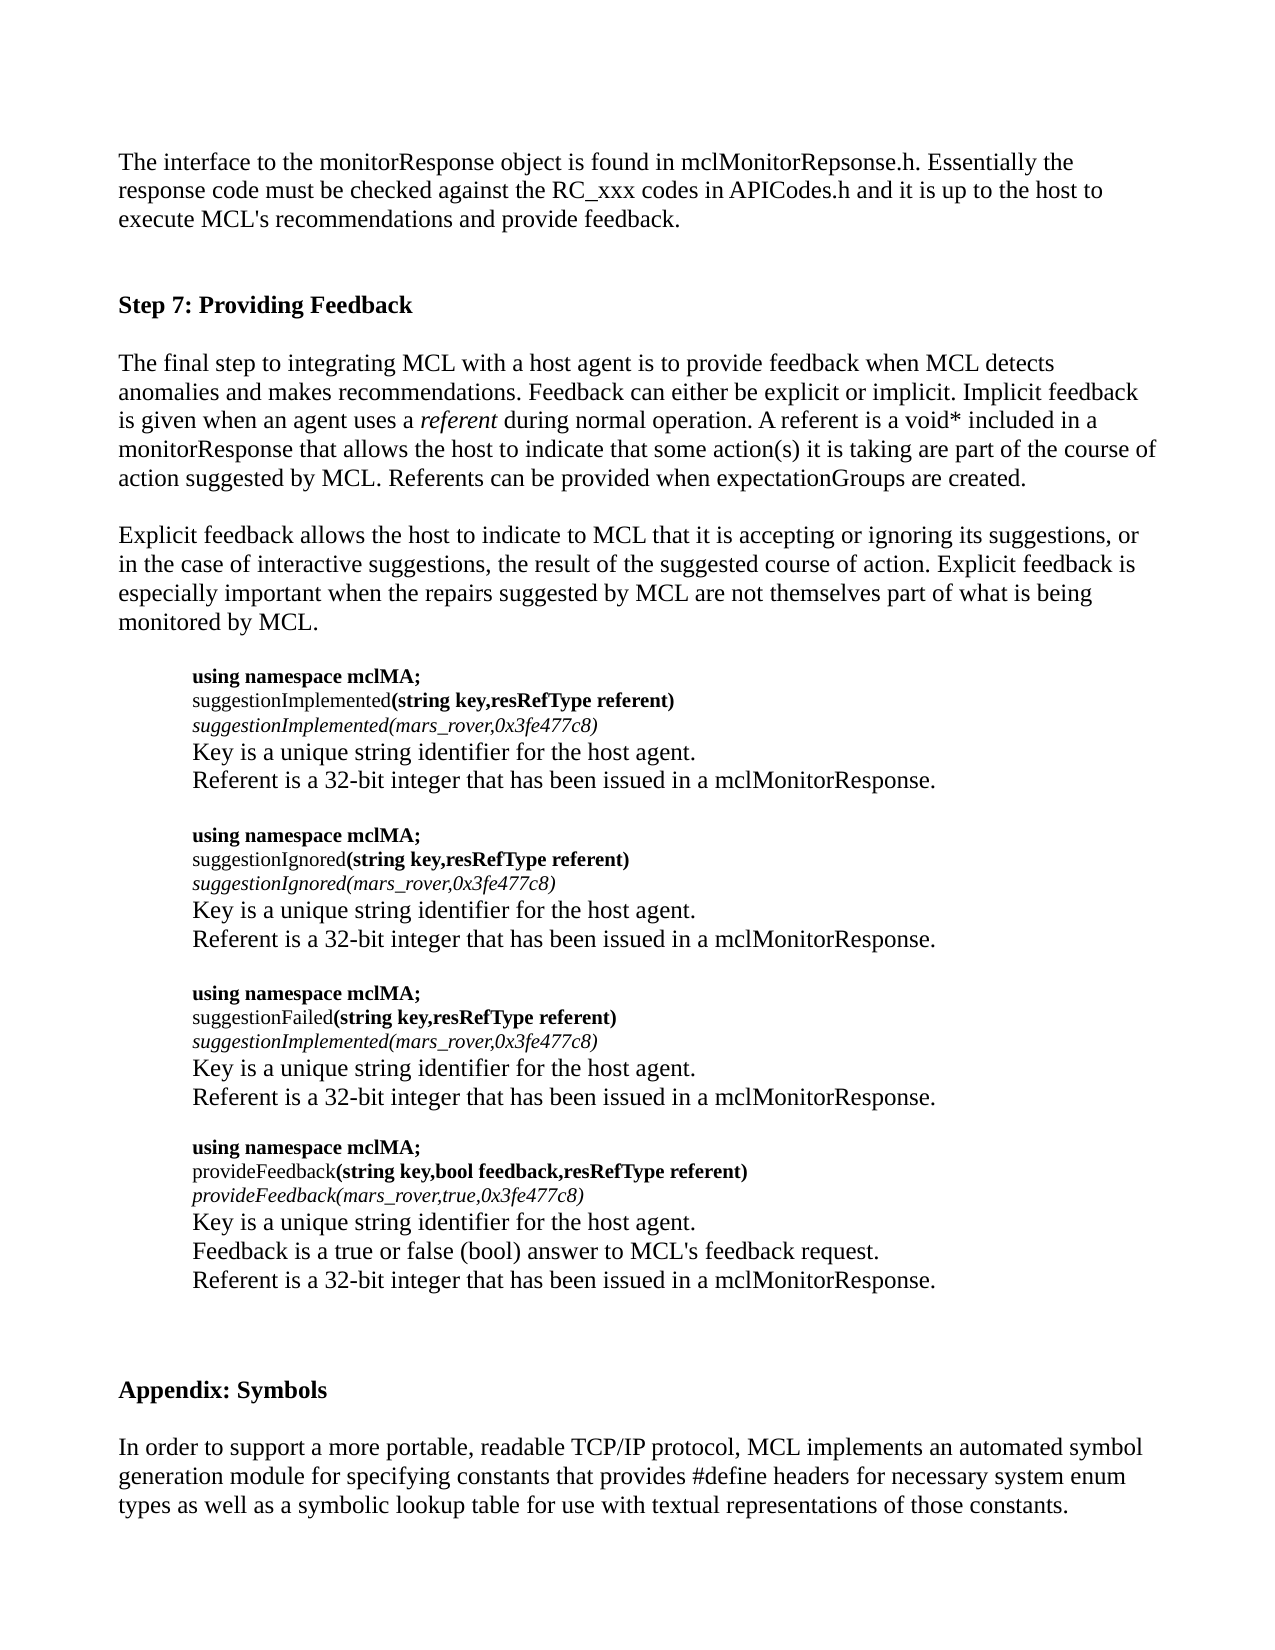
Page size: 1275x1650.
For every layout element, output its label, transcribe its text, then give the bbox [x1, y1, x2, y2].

text suggestionImplemented(string key,resRefType referent) [118, 688, 1157, 712]
text Referent is a 32-bit integer that has been issued in a mclMonitorResponse. [118, 924, 1157, 952]
text Explicit feedback allows the host to indicate to MCL that it is accepting or ignoring its suggestions, or in the case of interactive suggestions, the result of the suggested course of action. Explicit feedback is especially important when the repairs suggested by MCL are not themselves part of what is being monitored by MCL. [118, 521, 1157, 636]
text using namespace mclMA; [118, 664, 1157, 688]
text Feedback is a true or false (bool) answer to MCL's feedback request. [118, 1236, 1157, 1265]
text suggestionImplemented(mars_rover,0x3fe477c8) Key is a unique string identifier for the host agent. [118, 712, 1157, 765]
text The interface to the monitorResponse object is found in mclMonitorRepsonse.h. Essentially the response code must be checked against the RC_xxx codes in APICodes.h and it is up to the host to execute MCL's recommendations and provide feedback. [118, 147, 1157, 233]
text using namespace mclMA; [118, 1135, 1157, 1159]
text Referent is a 32-bit integer that has been issued in a mclMonitorResponse. [118, 1265, 1157, 1293]
text suggestionImplemented(mars_rover,0x3fe477c8) Key is a unique string identifier for the host agent. [118, 1029, 1157, 1082]
text Appendix: Symbols [118, 1375, 1157, 1404]
text Step 7: Providing Feedback [118, 291, 1157, 319]
text Referent is a 32-bit integer that has been issued in a mclMonitorResponse. [118, 1082, 1157, 1111]
text using namespace mclMA; [118, 981, 1157, 1005]
text provideFeedback(mars_rover,true,0x3fe477c8) Key is a unique string identifier for the host agent. [118, 1183, 1157, 1236]
text provideFeedback(string key,bool feedback,resRefType referent) [118, 1159, 1157, 1183]
text suggestionFailed(string key,resRefType referent) [118, 1005, 1157, 1029]
text suggestionIgnored(string key,resRefType referent) [118, 847, 1157, 871]
text In order to support a more portable, readable TCP/IP protocol, MCL implements an automated symbol generation module for specifying constants that provides #define headers for necessary system enum types as well as a symbolic lookup table for use with textual representations of those constants. [118, 1432, 1157, 1519]
text suggestionIgnored(mars_rover,0x3fe477c8) Key is a unique string identifier for the host agent. [118, 871, 1157, 924]
text using namespace mclMA; [118, 823, 1157, 847]
text The final step to integrating MCL with a host agent is to provide feedback when MCL detects anomalies and makes recommendations. Feedback can either be explicit or implicit. Implicit feedback is given when an agent uses a referent during normal operation. A referent is a void* included in a monitorResponse that allows the host to indicate that some action(s) it is taking are part of the course of action suggested by MCL. Referents can be provided when expectationGroups are created. [118, 348, 1157, 492]
text Referent is a 32-bit integer that has been issued in a mclMonitorResponse. [118, 765, 1157, 794]
